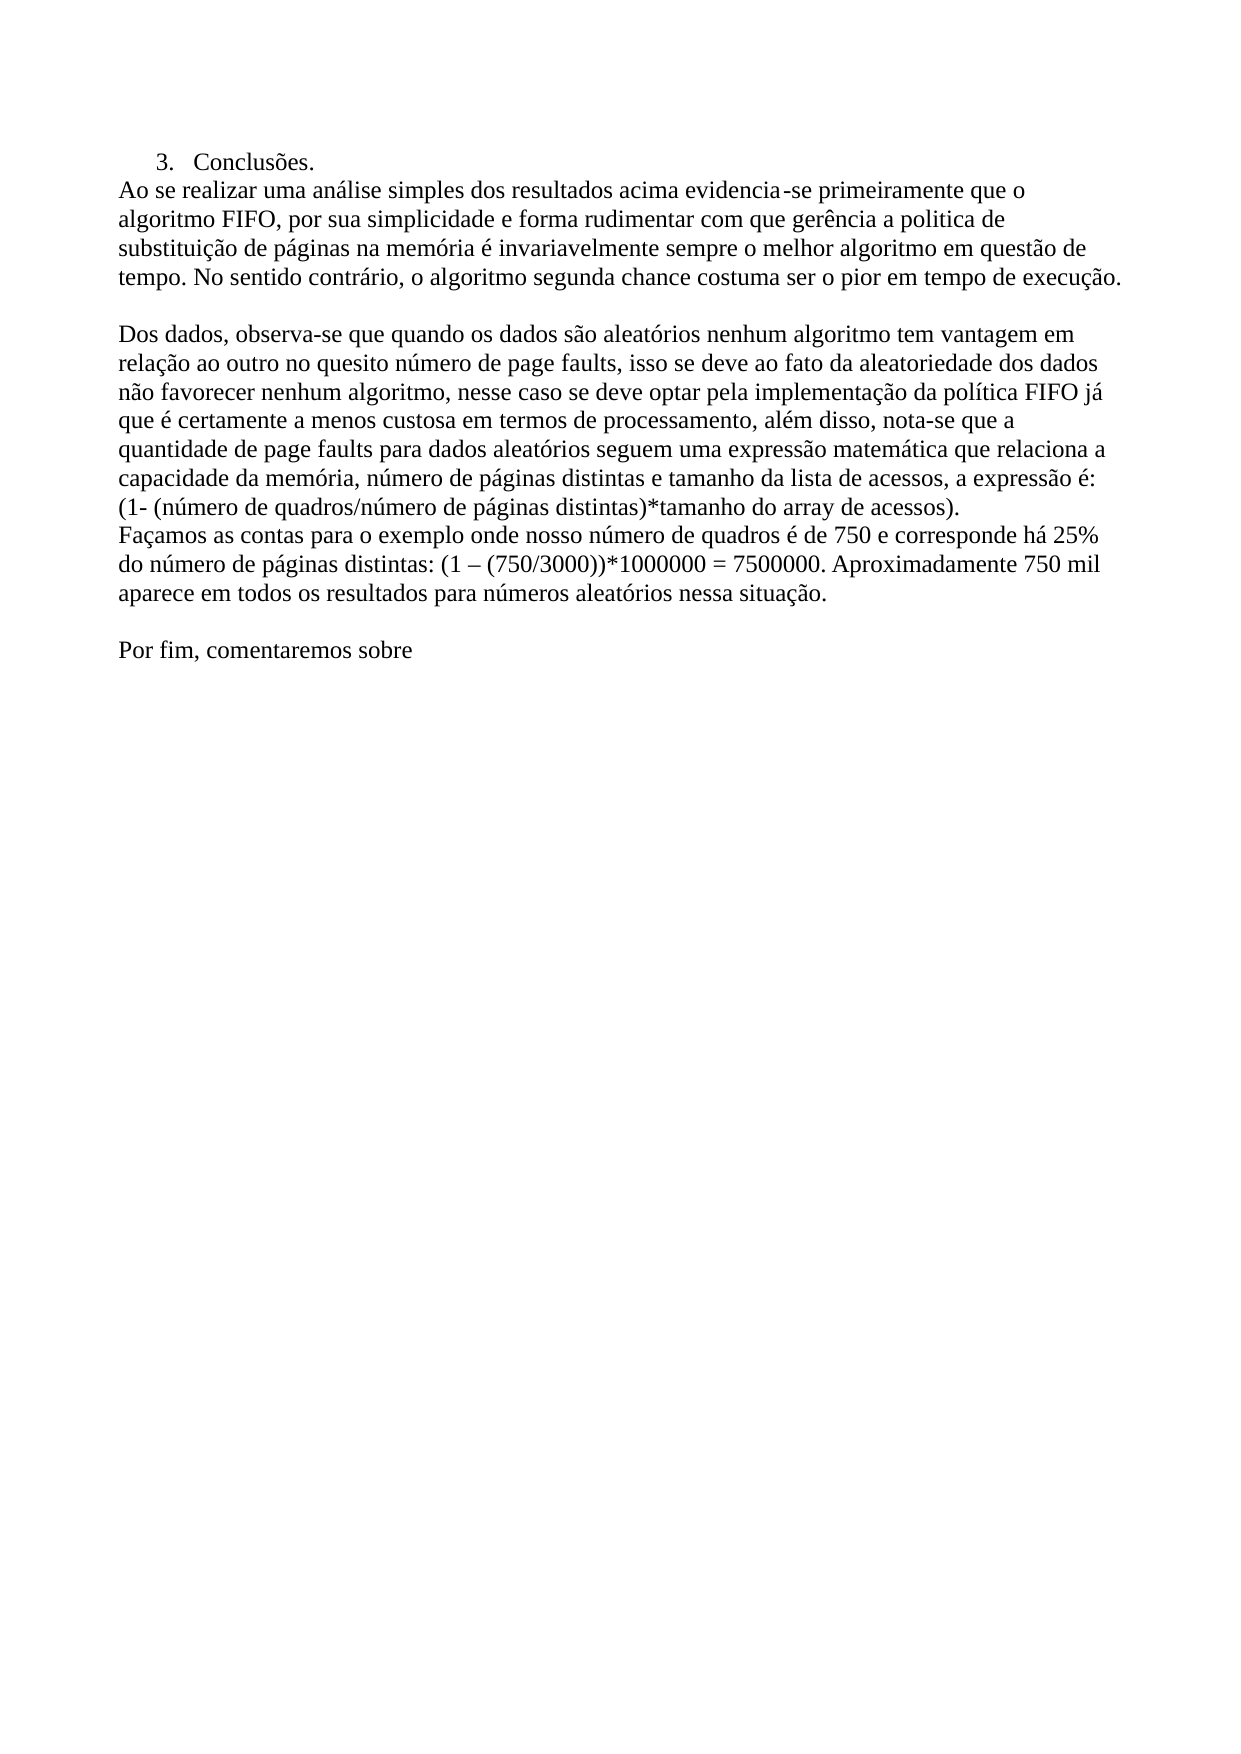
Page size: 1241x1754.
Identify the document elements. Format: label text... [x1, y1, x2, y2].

text Por fim, comentaremos sobre [118, 636, 1122, 664]
list Conclusões. [156, 147, 1122, 176]
text Ao se realizar uma análise simples dos resultados acima evidencia -se primeiramente que o algoritmo FIFO, por sua simplicidade e forma rudimentar com que gerência a politica de substituição de páginas na memória é invariavelmente sempre o melhor algoritmo em questão de tempo. No sentido contrário, o algoritmo segunda chance costuma ser o pior em tempo de execução. Dos dados, observa-se que quando os dados são aleatórios nenhum algoritmo tem vantagem em relação ao outro no quesito número de page faults, isso se deve ao fato da aleatoriedade dos dados não favorecer nenhum algoritmo, nesse caso se deve optar pela implementação da política FIFO já que é certamente a menos custosa em termos de processamento, além disso, nota-se que a quantidade de page faults para dados aleatórios seguem uma expressão matemática que relaciona a capacidade da memória, número de páginas distintas e tamanho da lista de acessos, a expressão é: (1- (número de quadros/número de páginas distintas)*tamanho do array de acessos). Façamos as contas para o exemplo onde nosso número de quadros é de 750 e corresponde há 25% do número de páginas distintas: (1 – (750/3000))*1000000 = 7500000. Aproximadamente 750 mil aparece em todos os resultados para números aleatórios nessa situação. [118, 176, 1122, 607]
